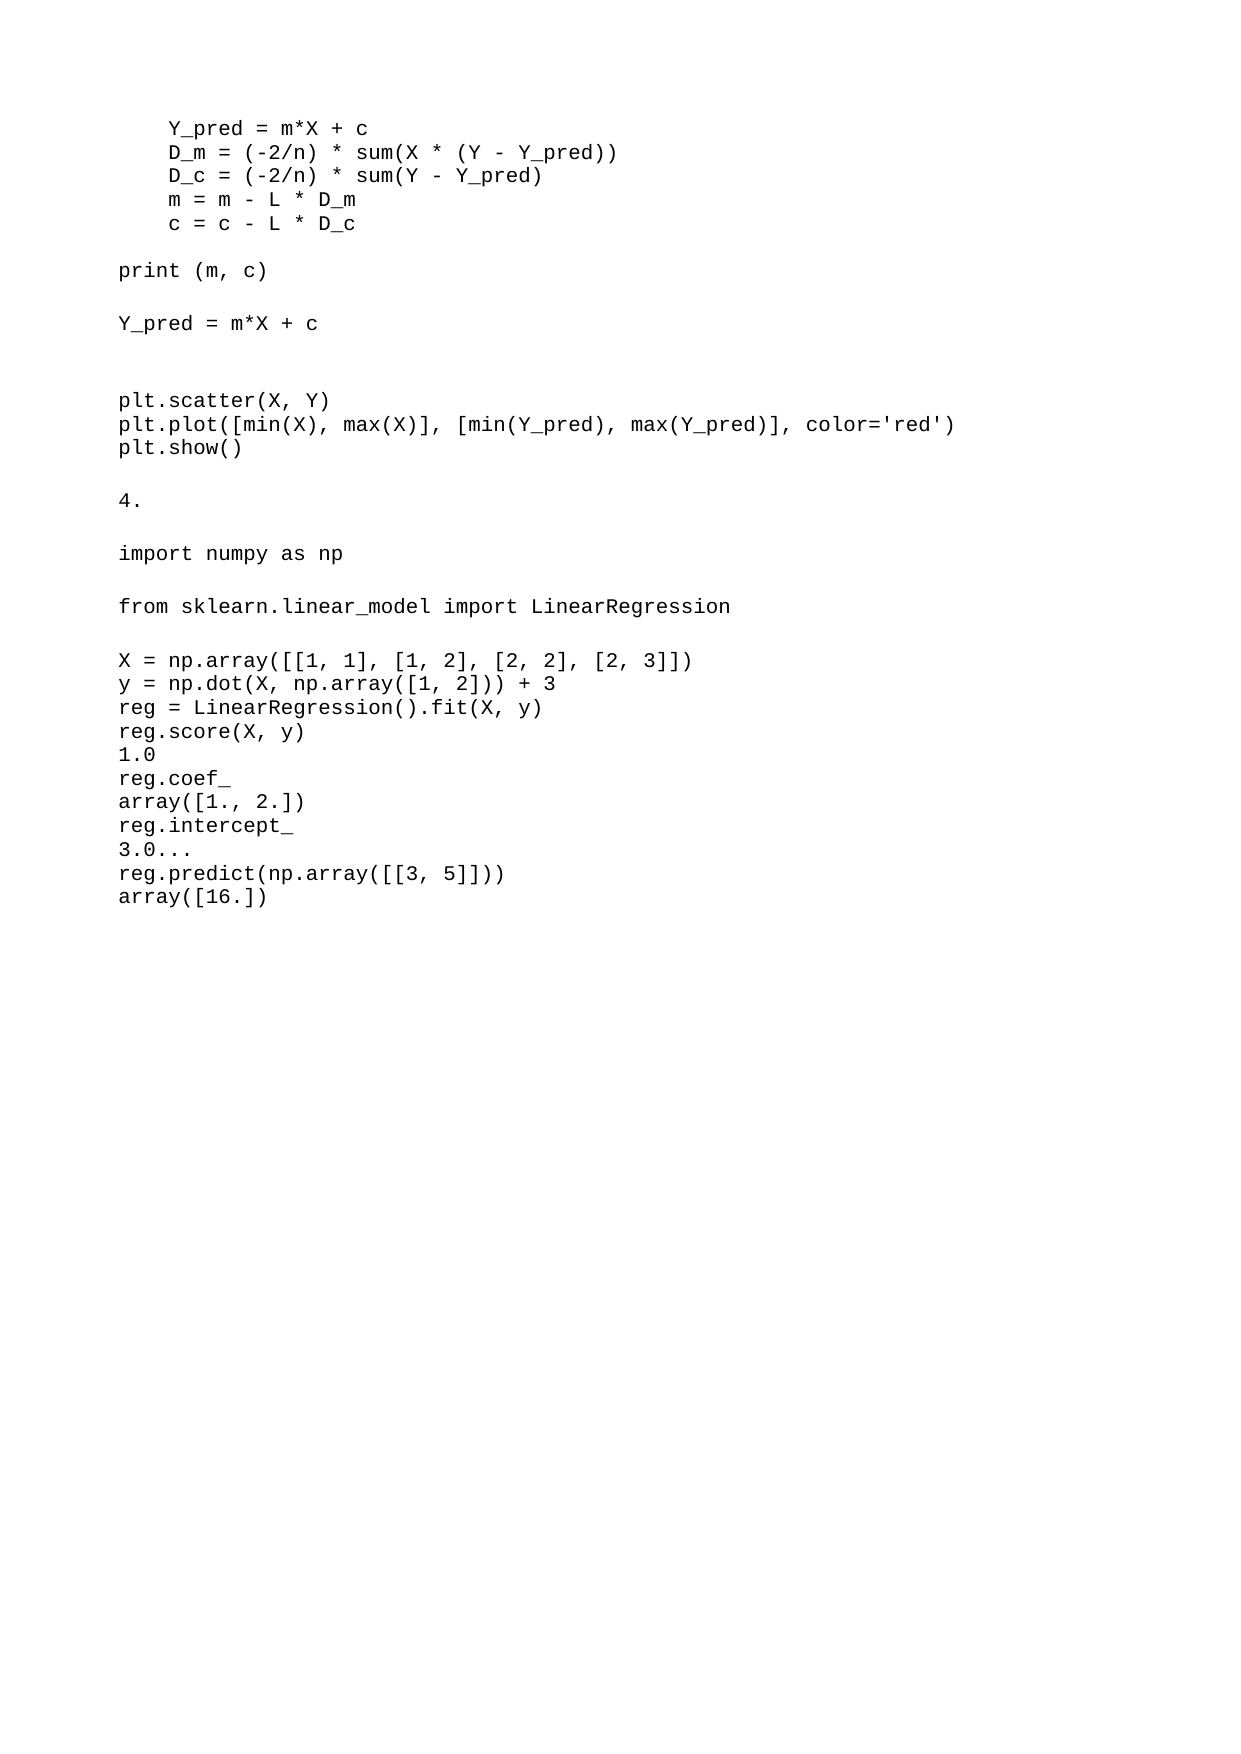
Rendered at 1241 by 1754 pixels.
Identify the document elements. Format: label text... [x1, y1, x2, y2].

text Y_pred = m*X + c [118, 313, 1122, 337]
text D_m = (-2/n) * sum(X * (Y - Y_pred)) [118, 142, 1122, 165]
text array([1., 2.]) [118, 792, 1122, 815]
text m = m - L * D_m [118, 189, 1122, 213]
text import numpy as np [118, 543, 1122, 567]
text plt.show() [118, 437, 1122, 461]
text y = np.dot(X, np.array([1, 2])) + 3 [118, 673, 1122, 697]
text plt.plot([min(X), max(X)], [min(Y_pred), max(Y_pred)], color='red') [118, 413, 1122, 437]
text c = c - L * D_c [118, 213, 1122, 236]
text reg.coef_ [118, 768, 1122, 792]
text reg = LinearRegression().fit(X, y) [118, 697, 1122, 721]
text 3.0... [118, 839, 1122, 862]
text Y_pred = m*X + c [118, 118, 1122, 142]
text reg.predict(np.array([[3, 5]])) [118, 862, 1122, 886]
text print (m, c) [118, 260, 1122, 284]
text array([16.]) [118, 886, 1122, 910]
text reg.score(X, y) [118, 721, 1122, 744]
text from sklearn.linear_model import LinearRegression [118, 597, 1122, 620]
text 1.0 [118, 744, 1122, 768]
text 4. [118, 490, 1122, 514]
text reg.intercept_ [118, 815, 1122, 839]
text X = np.array([[1, 1], [1, 2], [2, 2], [2, 3]]) [118, 650, 1122, 673]
text D_c = (-2/n) * sum(Y - Y_pred) [118, 165, 1122, 189]
text plt.scatter(X, Y) [118, 390, 1122, 413]
